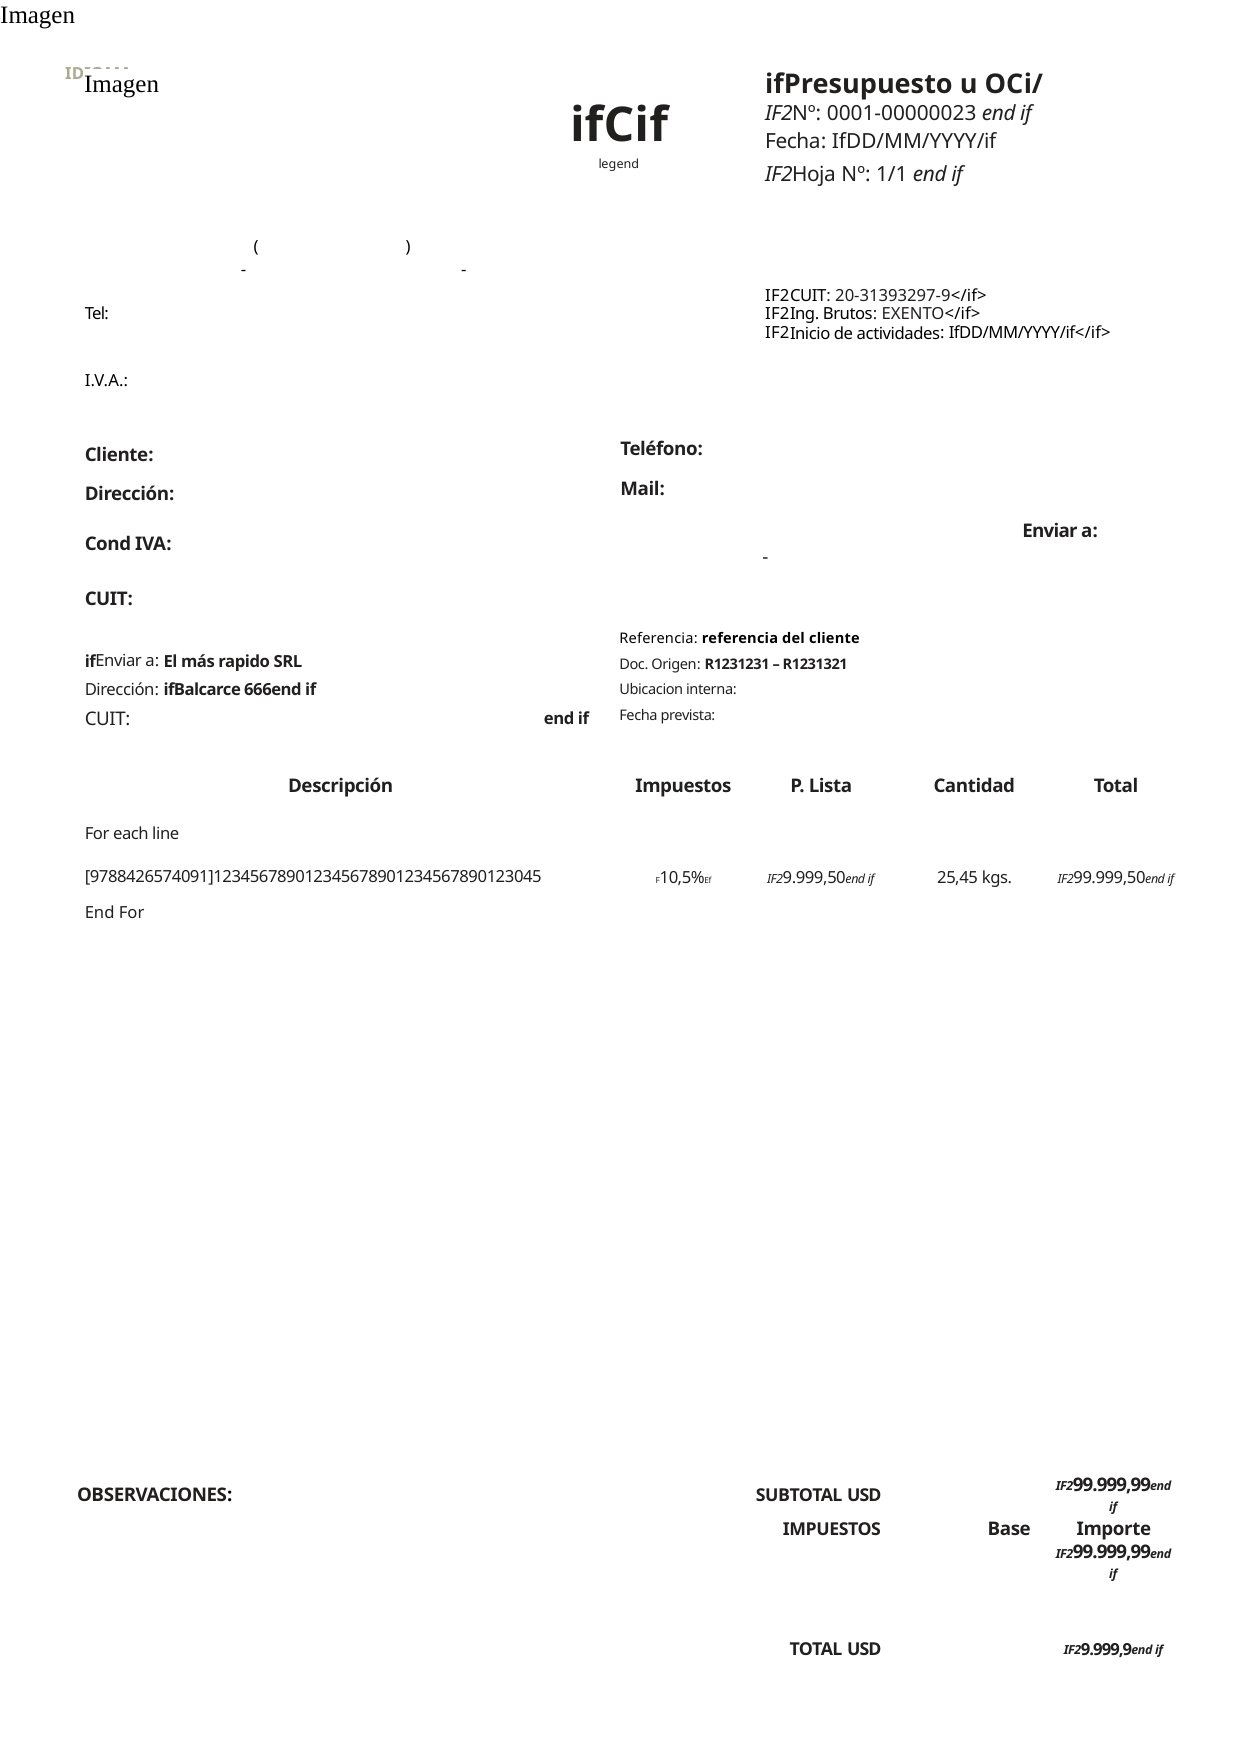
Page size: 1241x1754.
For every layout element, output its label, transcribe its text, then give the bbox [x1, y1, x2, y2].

table_cell F10,5%Ef [616, 856, 750, 895]
table_header [1057, 816, 1176, 856]
table_header [892, 816, 1057, 856]
table_header [616, 816, 750, 856]
table_cell [9788426574091]123456789012345678901234567890123045 [65, 856, 616, 895]
table_cell [616, 895, 750, 935]
table_cell IF299.999,50end if [1057, 856, 1176, 895]
table_cell [892, 895, 1057, 935]
table_header For each line [65, 816, 616, 856]
table_cell [1057, 895, 1176, 935]
table_cell [750, 895, 892, 935]
table_cell 25,45 kgs. [892, 856, 1057, 895]
table_header [750, 816, 892, 856]
table_cell End For [65, 895, 616, 935]
table_cell IF29.999,50end if [750, 856, 892, 895]
